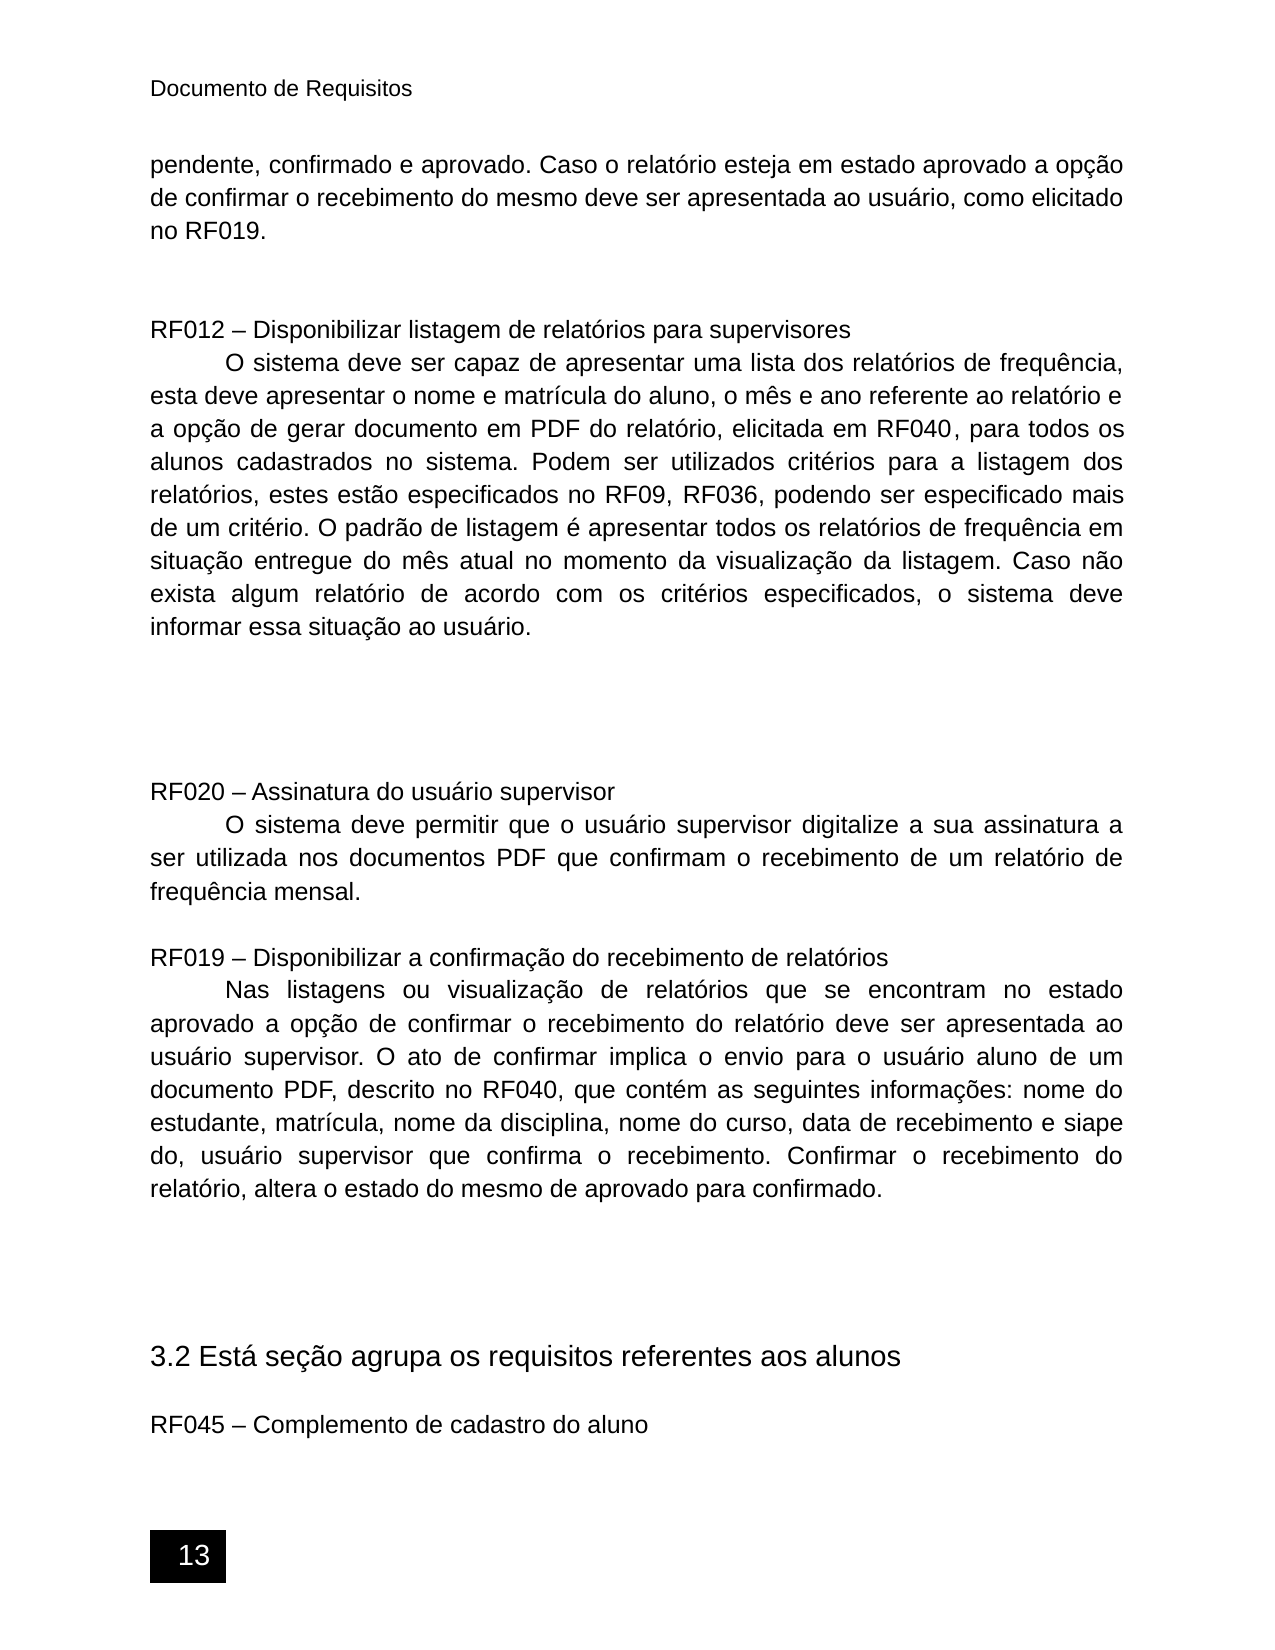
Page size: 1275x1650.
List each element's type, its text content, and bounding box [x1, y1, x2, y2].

text RF012 – Disponibilizar listagem de relatórios para supervisores [150, 315, 1125, 344]
text RF020 – Assinatura do usuário supervisor [150, 777, 1125, 806]
text O sistema deve ser capaz de apresentar uma lista dos relatórios de frequência, esta deve apresentar o nome e matrícula do aluno, o mês e ano referente ao relatório e a opção de gerar documento em PDF do relatório, elicitada em RF040, para todos os alunos cadastrados no sistema. Podem ser utilizados critérios para a listagem dos relatórios, estes estão especificados no RF09, RF036, podendo ser especificado mais de um critério. O padrão de listagem é apresentar todos os relatórios de frequência em situação entregue do mês atual no momento da visualização da listagem. Caso não exista algum relatório de acordo com os critérios especificados, o sistema deve informar essa situação ao usuário. [150, 348, 1125, 641]
text O sistema deve permitir que o usuário supervisor digitalize a sua assinatura a ser utilizada nos documentos PDF que confirmam o recebimento de um relatório de frequência mensal. [150, 810, 1125, 905]
text RF045 – Complemento de cadastro do aluno [150, 1410, 1125, 1439]
text 3.2 Está seção agrupa os requisitos referentes aos alunos [150, 1339, 1125, 1372]
text RF019 – Disponibilizar a confirmação do recebimento de relatórios [150, 942, 1125, 971]
text Nas listagens ou visualização de relatórios que se encontram no estado aprovado a opção de confirmar o recebimento do relatório deve ser apresentada ao usuário supervisor. O ato de confirmar implica o envio para o usuário aluno de um documento PDF, descrito no RF040, que contém as seguintes informações: nome do estudante, matrícula, nome da disciplina, nome do curso, data de recebimento e siape do, usuário supervisor que confirma o recebimento. Confirmar o recebimento do relatório, altera o estado do mesmo de aprovado para confirmado. [150, 976, 1125, 1202]
text pendente, confirmado e aprovado. Caso o relatório esteja em estado aprovado a opção de confirmar o recebimento do mesmo deve ser apresentada ao usuário, como elicitado no RF019. [150, 150, 1125, 245]
